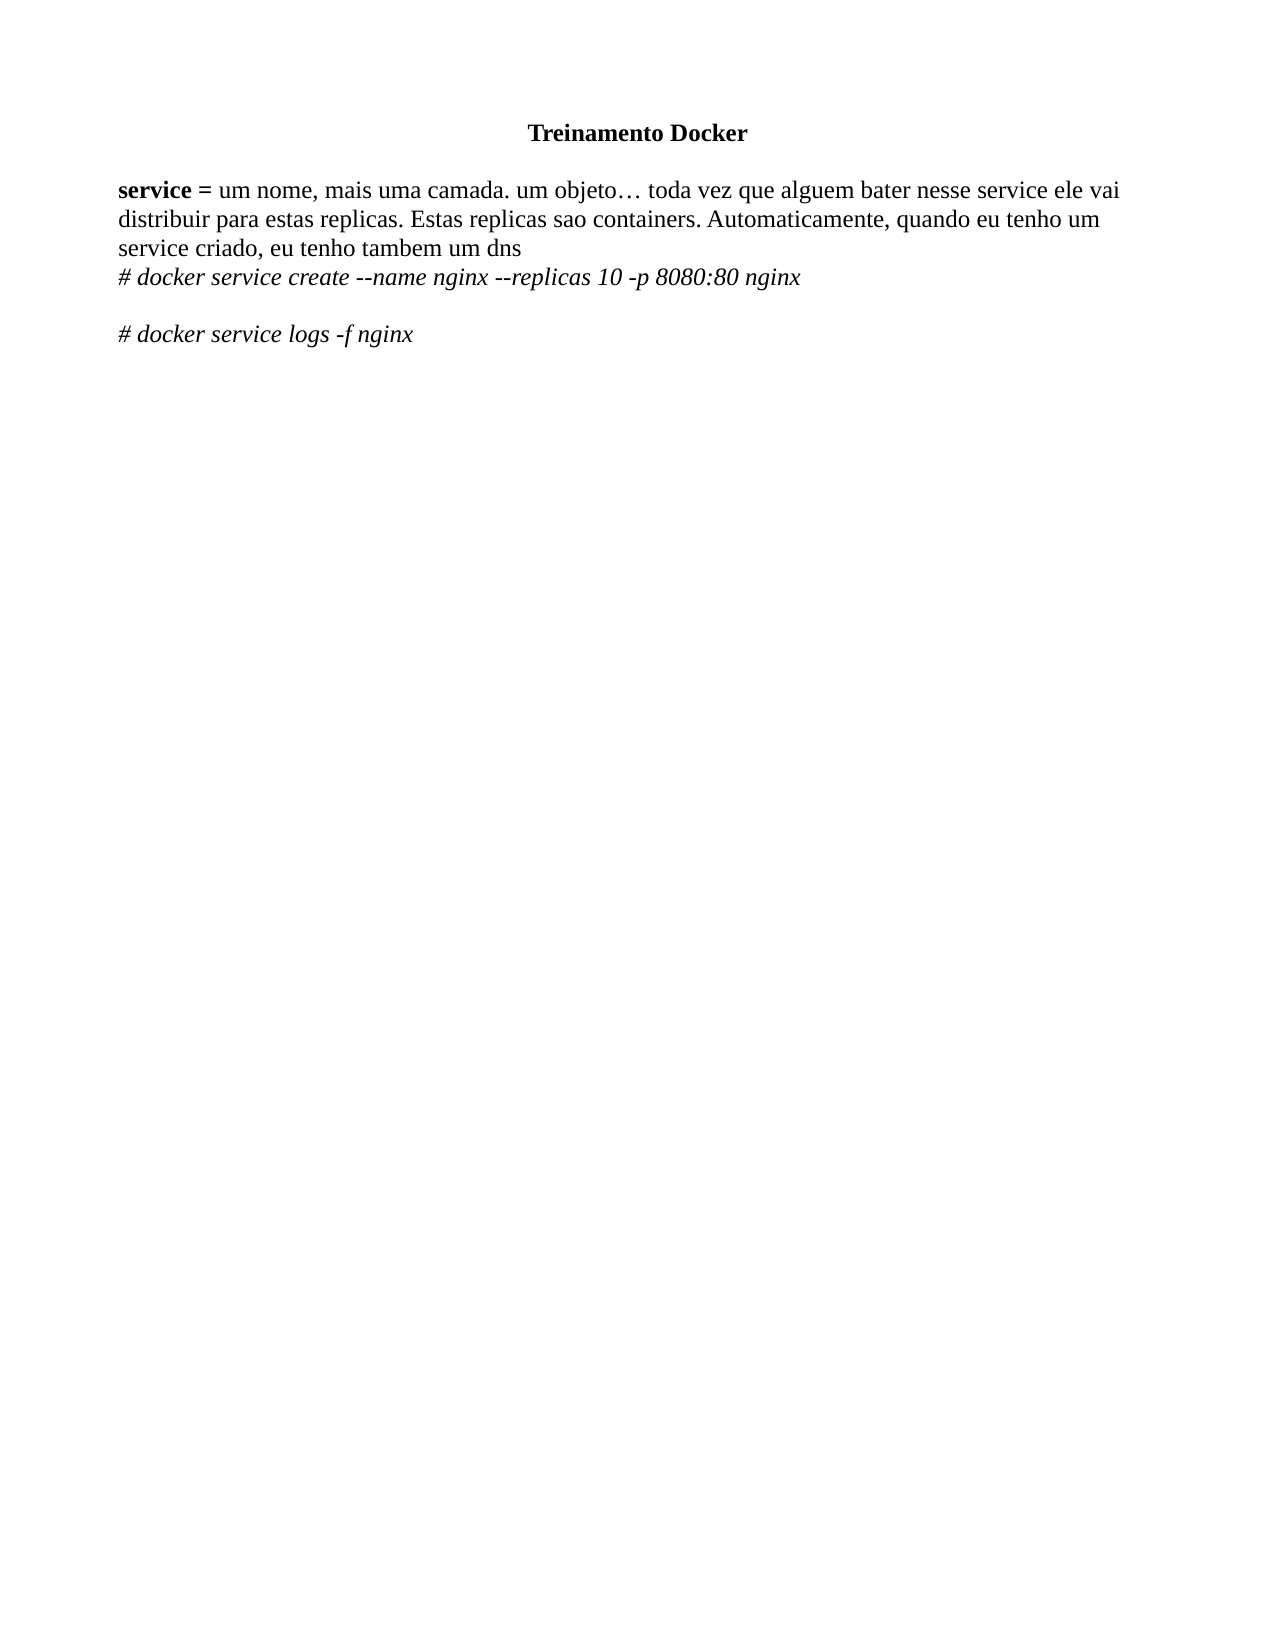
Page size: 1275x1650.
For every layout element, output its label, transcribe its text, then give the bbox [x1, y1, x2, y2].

text service = um nome, mais uma camada. um objeto… toda vez que alguem bater nesse service ele vai distribuir para estas replicas. Estas replicas sao containers. Automaticamente, quando eu tenho um service criado, eu tenho tambem um dns # docker service create --name nginx --replicas 10 -p 8080:80 nginx # docker service logs -f nginx [118, 176, 1157, 348]
text Treinamento Docker [118, 118, 1157, 147]
